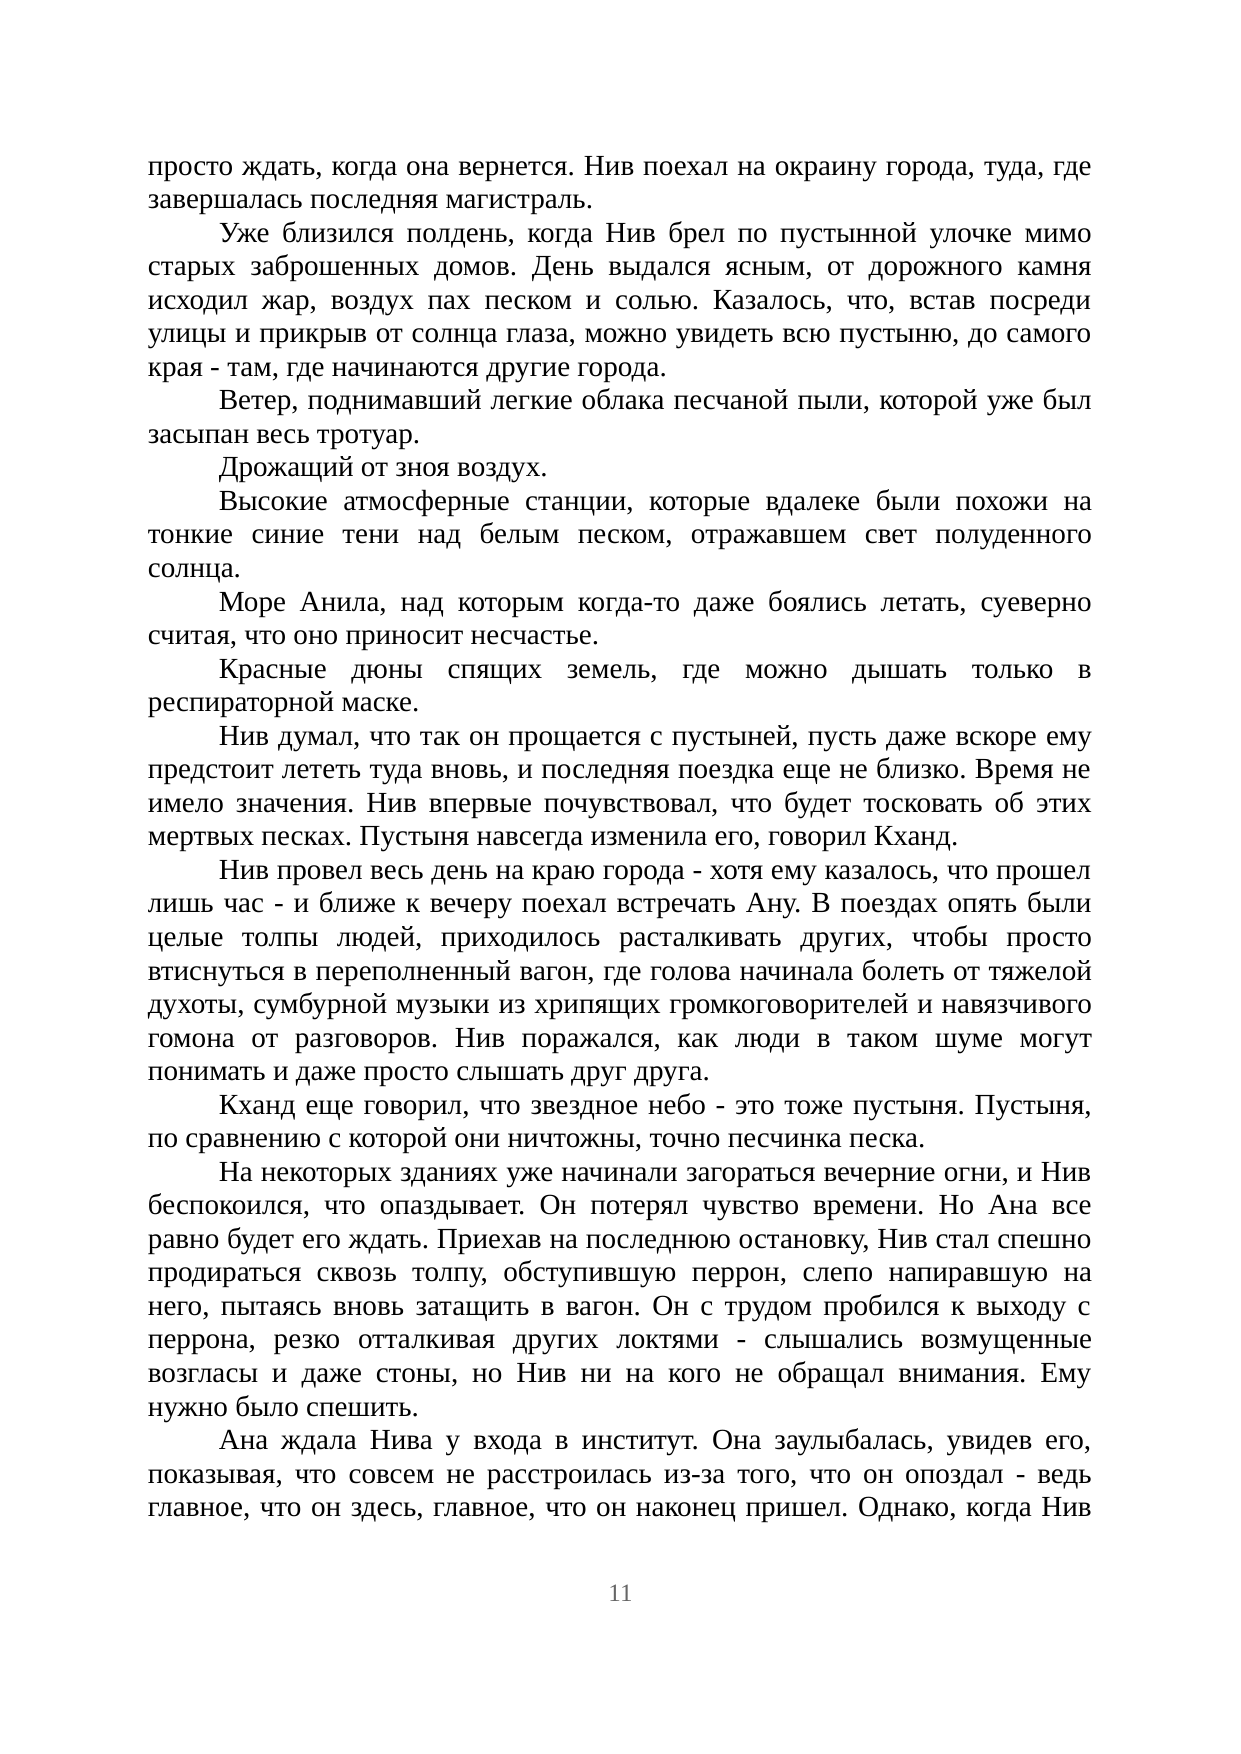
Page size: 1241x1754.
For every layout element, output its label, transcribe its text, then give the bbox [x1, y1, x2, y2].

text Уже близился полдень, когда Нив брел по пустынной улочке мимо старых заброшенных домов. День выдался ясным, от дорожного камня исходил жар, воздух пах песком и солью. Казалось, что, встав посреди улицы и прикрыв от солнца глаза, можно увидеть всю пустыню, до самого края - там, где начинаются другие города. [148, 215, 1093, 382]
text Нив провел весь день на краю города - хотя ему казалось, что прошел лишь час - и ближе к вечеру поехал встречать Ану. В поездах опять были целые толпы людей, приходилось расталкивать других, чтобы просто втиснуться в переполненный вагон, где голова начинала болеть от тяжелой духоты, сумбурной музыки из хрипящих громкоговорителей и навязчивого гомона от разговоров. Нив поражался, как люди в таком шуме могут понимать и даже просто слышать друг друга. [148, 852, 1093, 1087]
text Ана ждала Нива у входа в институт. Она заулыбалась, увидев его, показывая, что совсем не расстроилась из-за того, что он опоздал - ведь главное, что он здесь, главное, что он наконец пришел. Однако, когда Нив [148, 1422, 1093, 1523]
text Красные дюны спящих земель, где можно дышать только в респираторной маске. [148, 651, 1093, 718]
text На некоторых зданиях уже начинали загораться вечерние огни, и Нив беспокоился, что опаздывает. Он потерял чувство времени. Но Ана все равно будет его ждать. Приехав на последнюю остановку, Нив стал спешно продираться сквозь толпу, обступившую перрон, слепо напиравшую на него, пытаясь вновь затащить в вагон. Он с трудом пробился к выходу с перрона, резко отталкивая других локтями - слышались возмущенные возгласы и даже стоны, но Нив ни на кого не обращал внимания. Ему нужно было спешить. [148, 1154, 1093, 1422]
text Кханд еще говорил, что звездное небо - это тоже пустыня. Пустыня, по сравнению с которой они ничтожны, точно песчинка песка. [148, 1087, 1093, 1154]
text Ветер, поднимавший легкие облака песчаной пыли, которой уже был засыпан весь тротуар. [148, 382, 1093, 449]
text Дрожащий от зноя воздух. [148, 449, 1093, 483]
text Море Анила, над которым когда-то даже боялись летать, суеверно считая, что оно приносит несчастье. [148, 584, 1093, 651]
text Высокие атмосферные станции, которые вдалеке были похожи на тонкие синие тени над белым песком, отражавшем свет полуденного солнца. [148, 483, 1093, 584]
text просто ждать, когда она вернется. Нив поехал на окраину города, туда, где завершалась последняя магистраль. [148, 148, 1093, 215]
text Нив думал, что так он прощается с пустыней, пусть даже вскоре ему предстоит лететь туда вновь, и последняя поездка еще не близко. Время не имело значения. Нив впервые почувствовал, что будет тосковать об этих мертвых песках. Пустыня навсегда изменила его, говорил Кханд. [148, 718, 1093, 852]
